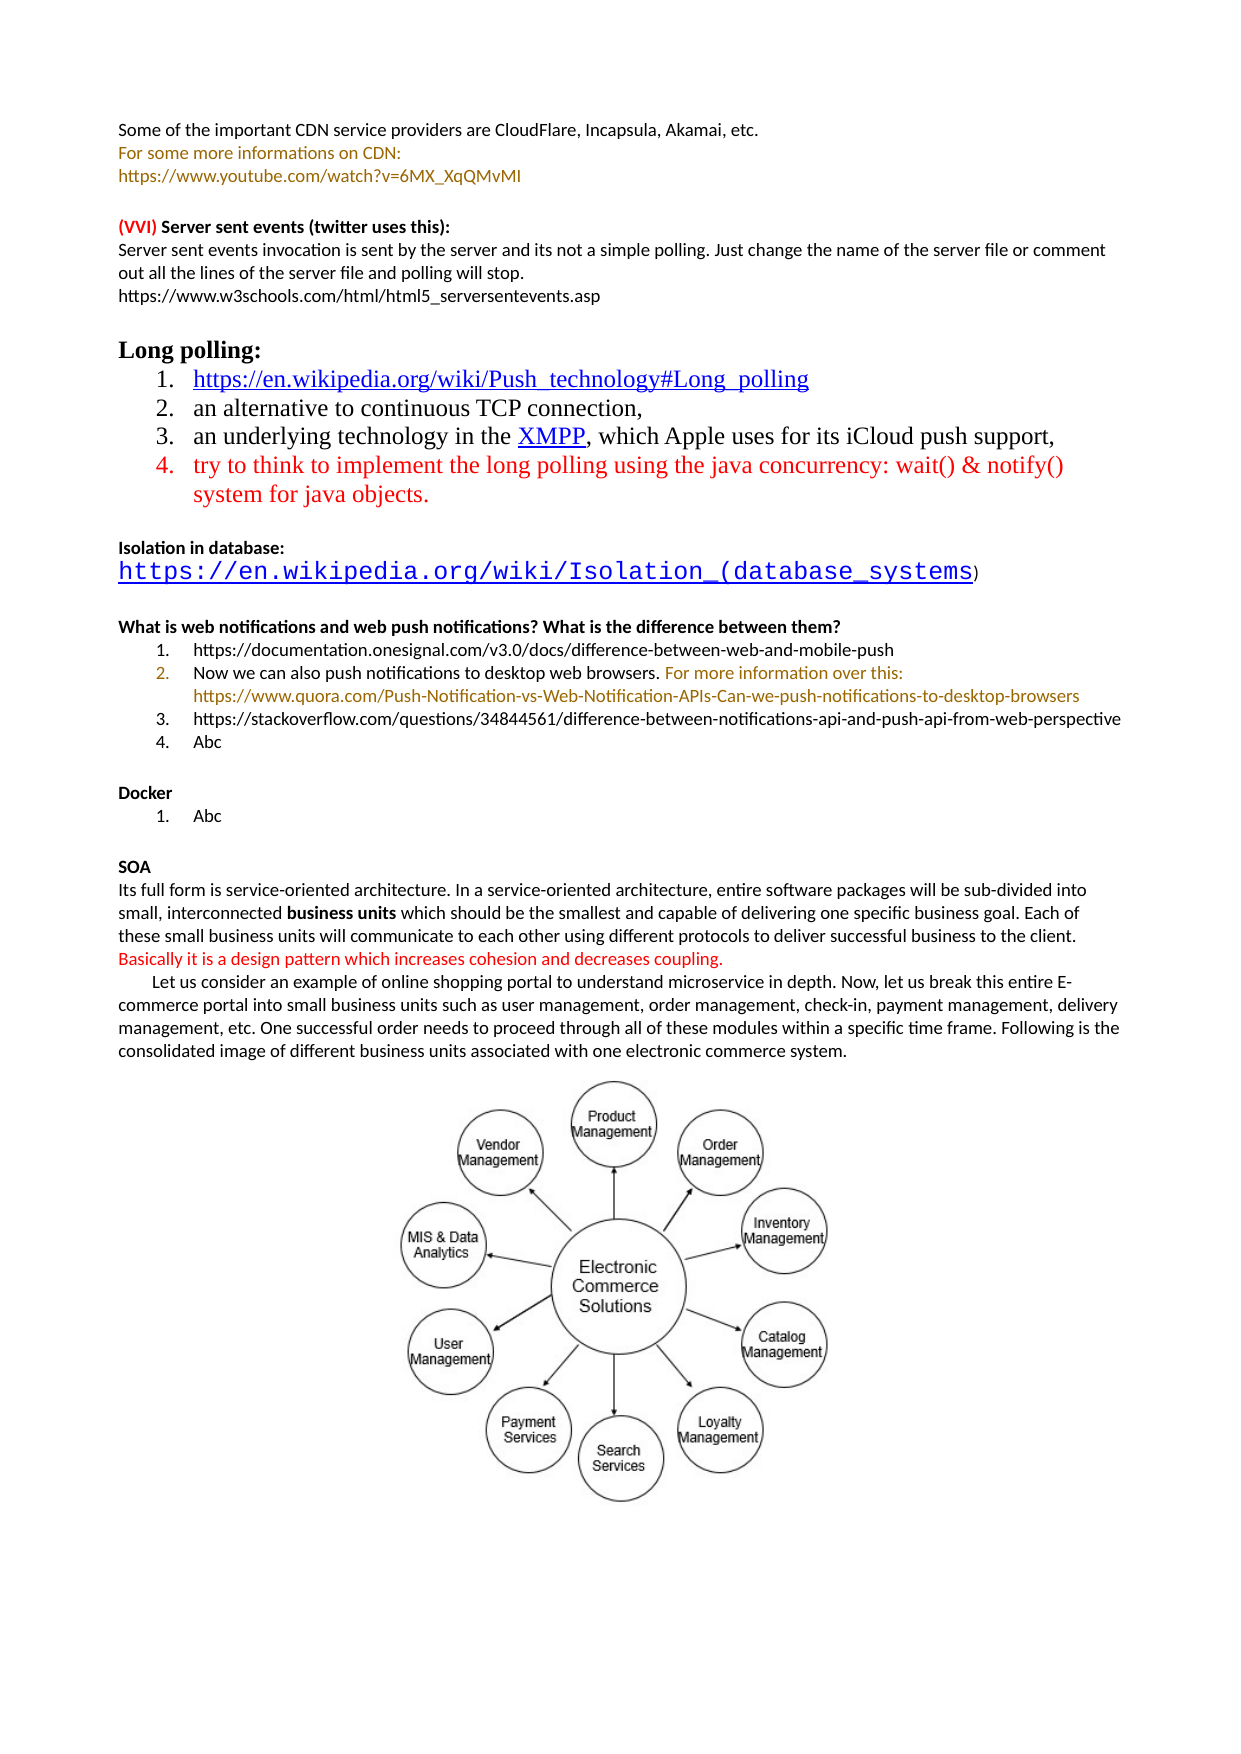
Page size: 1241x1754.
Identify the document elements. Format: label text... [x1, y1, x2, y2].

list Now we can also push notifications to desktop web browsers. For more information over this: [156, 661, 1122, 684]
text For some more informations on CDN: [118, 141, 1122, 164]
list try to think to implement the long polling using the java concurrency: wait() & notify() system for java objects. [156, 450, 1122, 508]
text Docker [118, 781, 1122, 804]
text Its full form is service-oriented architecture. In a service-oriented architecture, entire software packages will be sub-divided into small, interconnected business units which should be the smallest and capable of delivering one specific business goal. Each of these small business units will communicate to each other using different protocols to deliver successful business to the client. Basically it is a design pattern which increases cohesion and decreases coupling. [118, 878, 1122, 970]
text (VVI) Server sent events (twitter uses this): [118, 215, 1122, 238]
text https://www.w3schools.com/html/html5_serversentevents.asp [118, 284, 1122, 307]
text https://en.wikipedia.org/wiki/Isolation_(database_systems) [118, 559, 1122, 587]
text SOA [118, 856, 1122, 878]
list Abc [156, 804, 1122, 827]
list an underlying technology in the XMPP, which Apple uses for its iCloud push support, [156, 421, 1122, 450]
text Let us consider an example of online shopping portal to understand microservice in depth. Now, let us break this entire E-commerce portal into small business units such as user management, order management, check-in, payment management, delivery management, etc. One successful order needs to proceed through all of these modules within a specific time frame. Following is the consolidated image of different business units associated with one electronic commerce system. [118, 970, 1122, 1062]
list https://en.wikipedia.org/wiki/Push_technology#Long_polling [156, 364, 1122, 393]
list https://www.quora.com/Push-Notification-vs-Web-Notification-APIs-Can-we-push-notifications-to-desktop-browsers [156, 684, 1122, 707]
text Server sent events invocation is sent by the server and its not a simple polling. Just change the name of the server file or comment out all the lines of the server file and polling will stop. [118, 238, 1122, 284]
picture [345, 1061, 895, 1516]
text Long polling: [118, 335, 1122, 364]
list https://documentation.onesignal.com/v3.0/docs/difference-between-web-and-mobile-push [156, 638, 1122, 661]
text https://www.youtube.com/watch?v=6MX_XqQMvMI [118, 164, 1122, 187]
text Isolation in database: [118, 536, 1122, 559]
list an alternative to continuous TCP connection, [156, 393, 1122, 421]
text What is web notifications and web push notifications? What is the difference between them? [118, 616, 1122, 638]
list Abc [156, 730, 1122, 753]
text Some of the important CDN service providers are CloudFlare, Incapsula, Akamai, etc. [118, 118, 1122, 141]
list https://stackoverflow.com/questions/34844561/difference-between-notifications-api-and-push-api-from-web-perspective [156, 707, 1122, 730]
